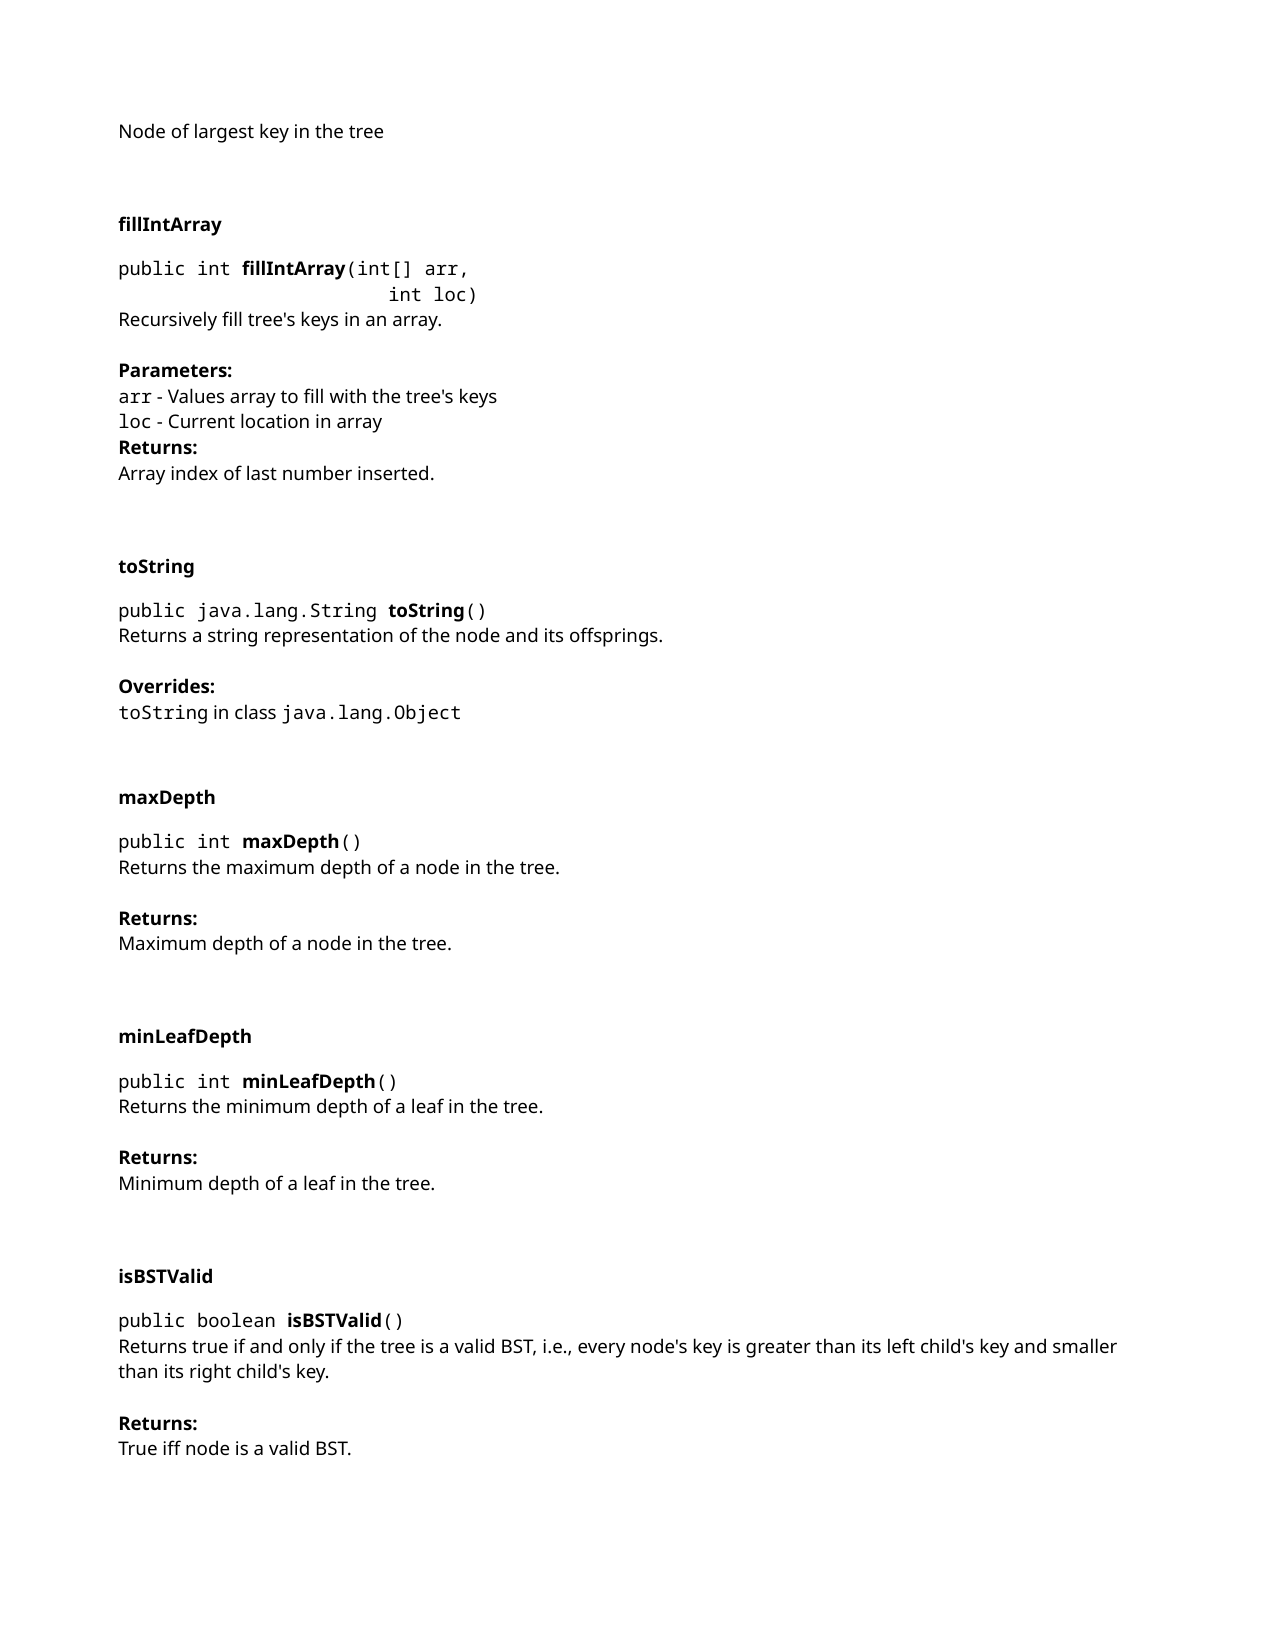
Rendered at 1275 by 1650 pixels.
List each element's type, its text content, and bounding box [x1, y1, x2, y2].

text Maximum depth of a node in the tree. [118, 931, 1157, 956]
text True iff node is a valid BST. [118, 1435, 1157, 1461]
text Array index of last number inserted. [118, 460, 1157, 485]
text Returns: [118, 1145, 1157, 1170]
text arr - Values array to fill with the tree's keys [118, 383, 1157, 409]
text toString in class java.lang.Object [118, 699, 1157, 725]
text toString [118, 553, 1157, 578]
text Recursively fill tree's keys in an array. [118, 307, 1157, 332]
text Returns a string representation of the node and its offsprings. [118, 623, 1157, 648]
text maxDepth [118, 784, 1157, 810]
text public int minLeafDepth() [118, 1068, 1157, 1094]
text Returns true if and only if the tree is a valid BST, i.e., every node's key is greater than its left child's key and smaller than its right child's key. [118, 1333, 1157, 1384]
text isBSTValid [118, 1263, 1157, 1289]
text Node of largest key in the tree [118, 118, 1157, 144]
text public boolean isBSTValid() [118, 1308, 1157, 1333]
text loc - Current location in array [118, 409, 1157, 434]
text Returns: [118, 1410, 1157, 1435]
text fillIntArray [118, 211, 1157, 237]
text public java.lang.String toString() [118, 597, 1157, 623]
text int loc) [118, 281, 1157, 307]
text Returns the maximum depth of a node in the tree. [118, 854, 1157, 879]
text public int maxDepth() [118, 828, 1157, 854]
text public int fillIntArray(int[] arr, [118, 256, 1157, 281]
text minLeafDepth [118, 1024, 1157, 1049]
text Returns: [118, 434, 1157, 460]
text Parameters: [118, 358, 1157, 383]
text Returns the minimum depth of a leaf in the tree. [118, 1094, 1157, 1119]
text Overrides: [118, 674, 1157, 699]
text Returns: [118, 905, 1157, 931]
text Minimum depth of a leaf in the tree. [118, 1170, 1157, 1196]
